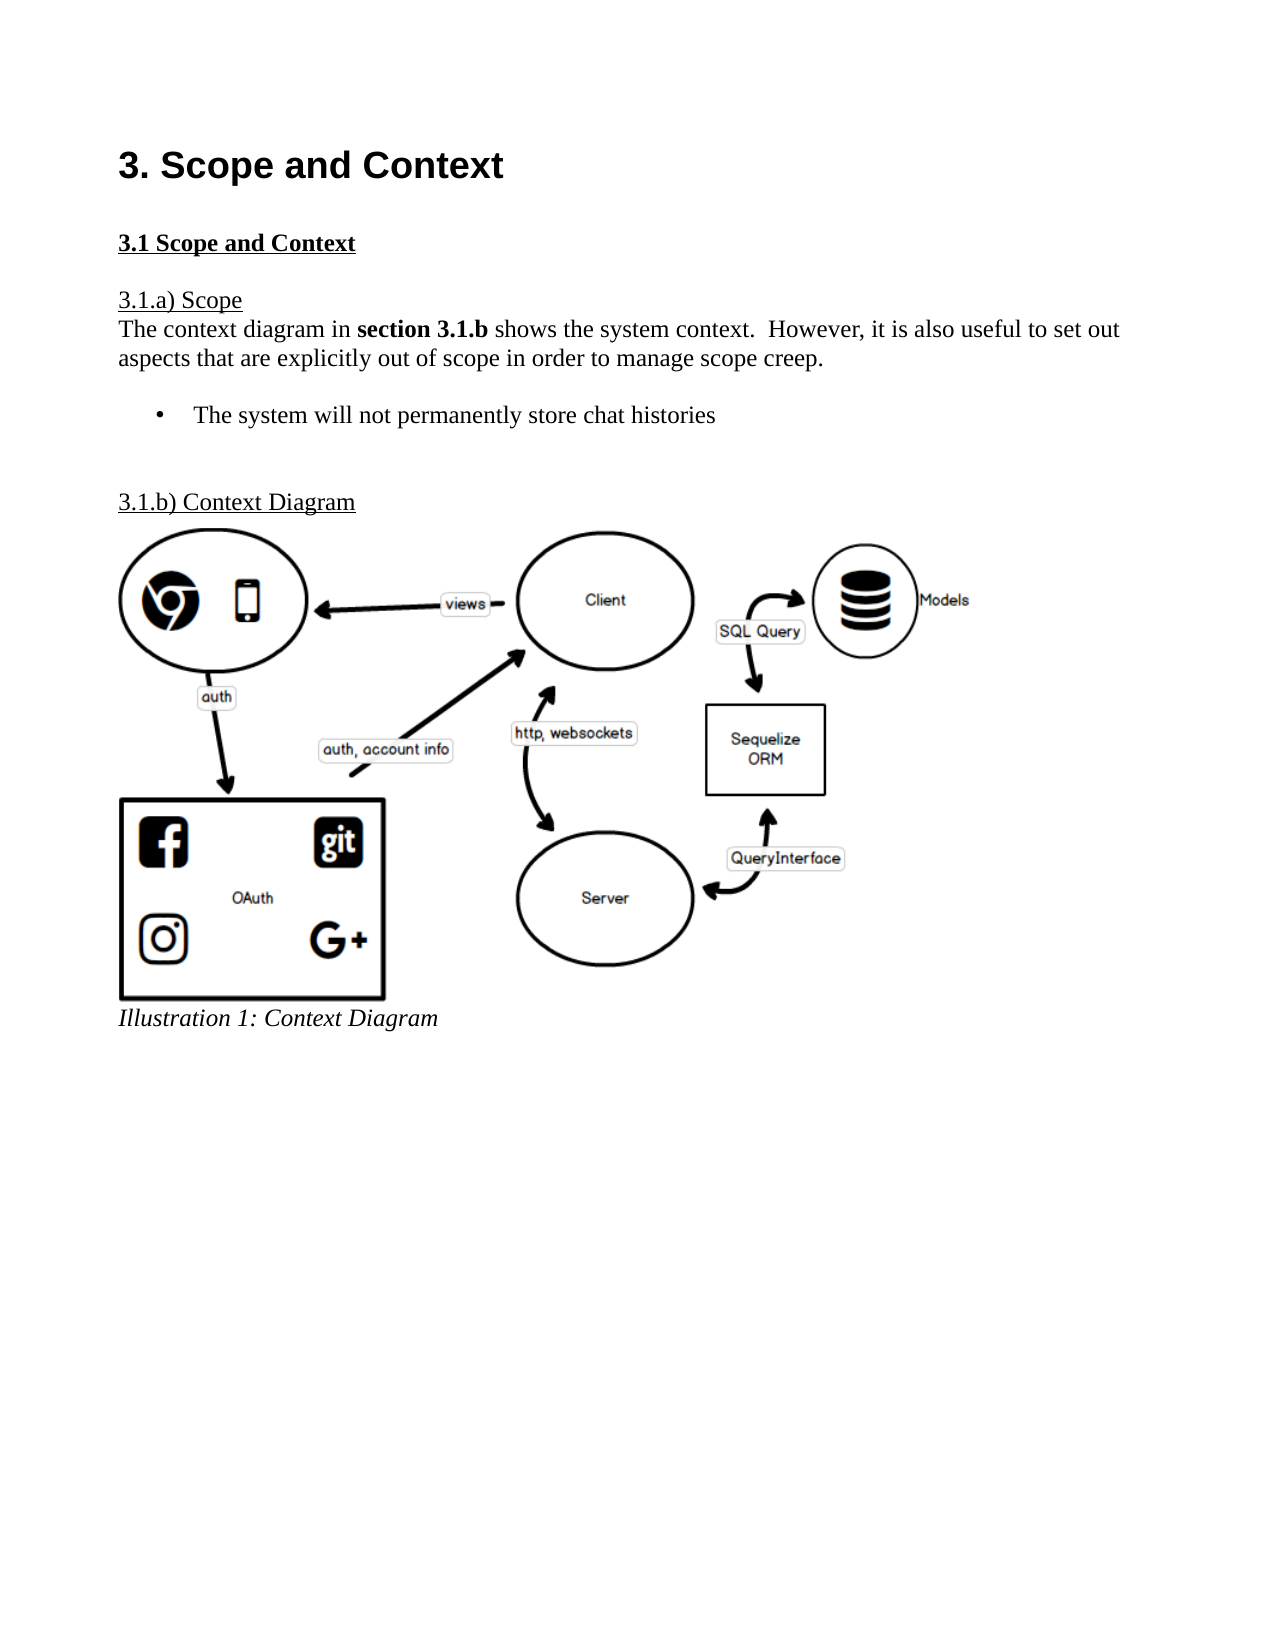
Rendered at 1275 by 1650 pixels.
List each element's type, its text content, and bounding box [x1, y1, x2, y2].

picture [118, 528, 970, 1003]
text Illustration 1: Context Diagram [118, 528, 1157, 1031]
text 3.1.b) Context Diagram [118, 487, 1157, 516]
text The context diagram in section 3.1.b shows the system context. However, it is also useful to set out aspects that are explicitly out of scope in order to manage scope creep. [118, 314, 1157, 372]
text 3.1.a) Scope [118, 286, 1157, 314]
text 3.1 Scope and Context [118, 228, 1157, 257]
subtitle 3. Scope and Context [118, 143, 1157, 187]
list The system will not permanently store chat histories [156, 401, 1157, 429]
